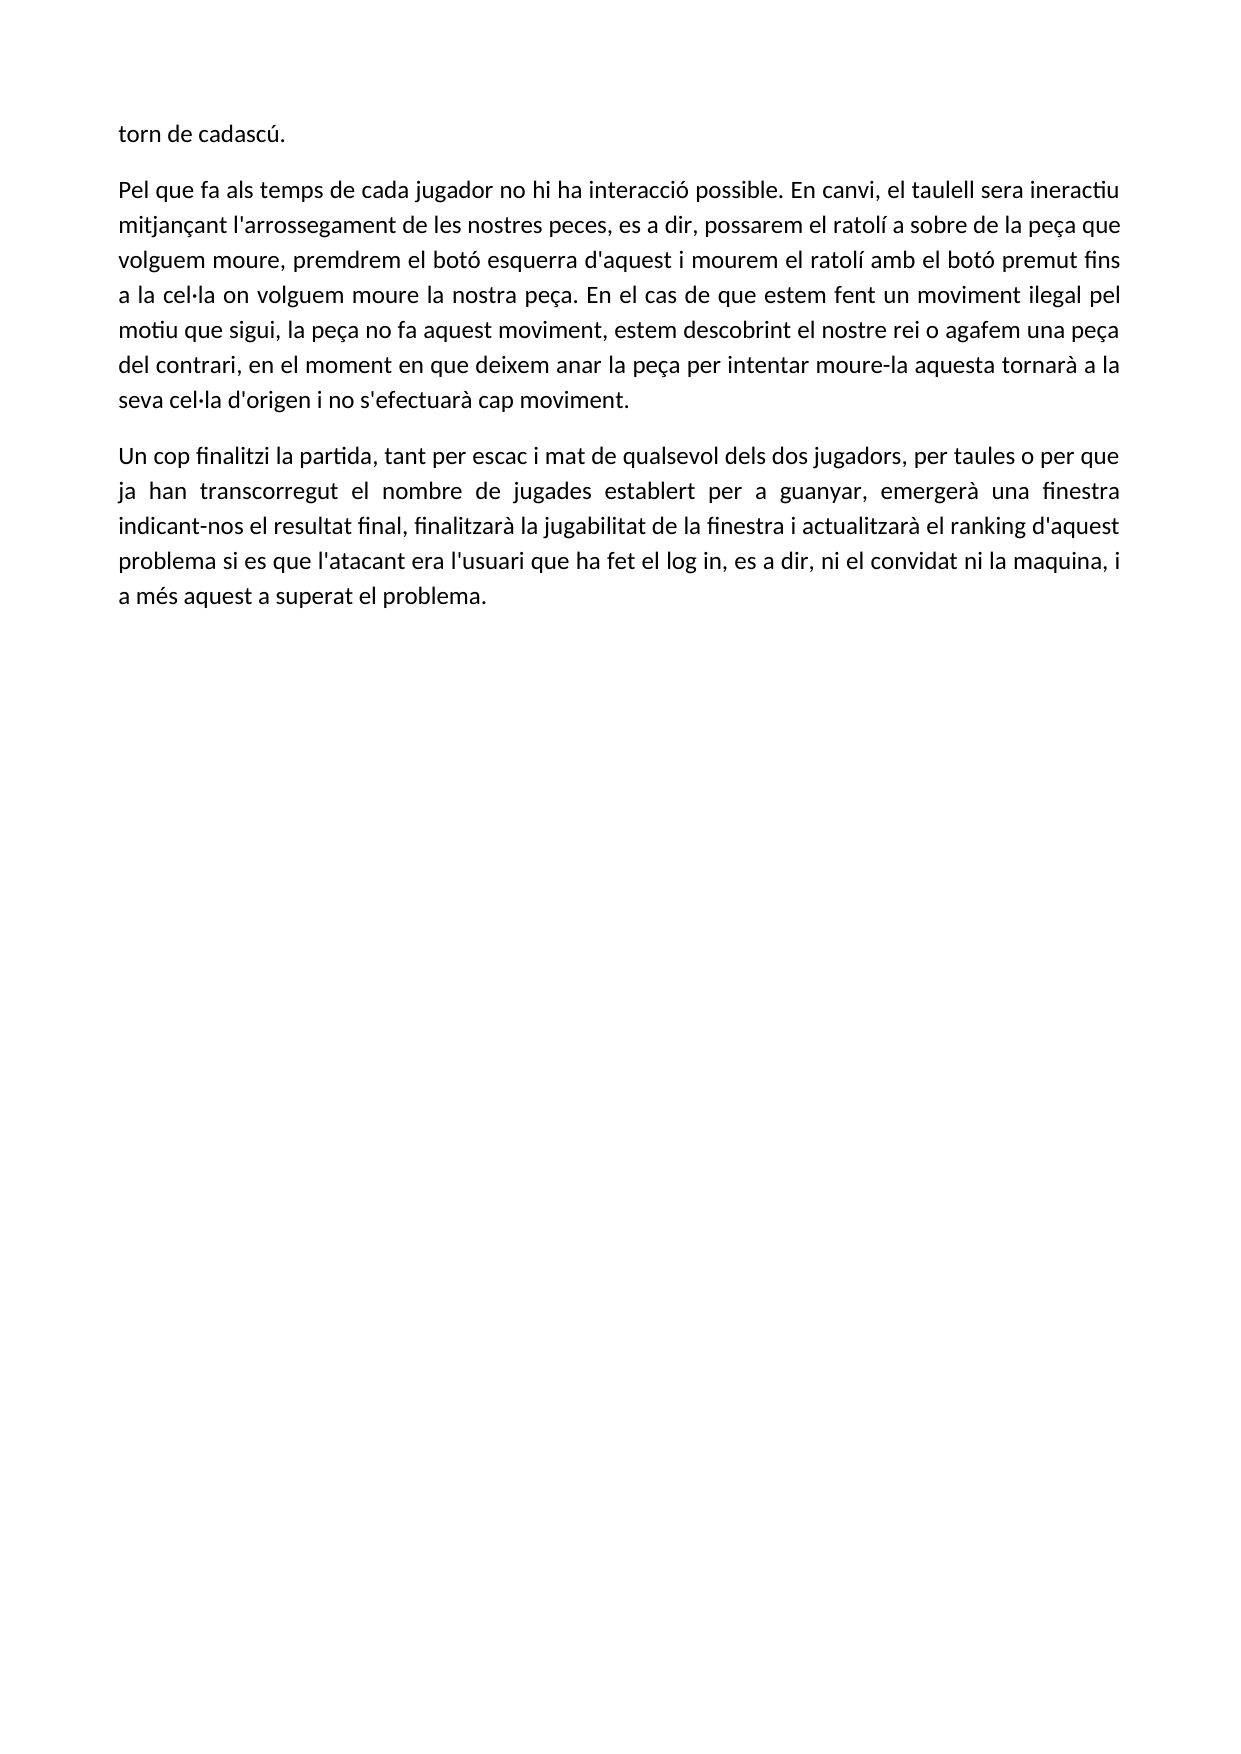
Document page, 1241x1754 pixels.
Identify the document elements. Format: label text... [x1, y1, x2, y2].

text Un cop finalitzi la partida, tant per escac i mat de qualsevol dels dos jugadors, per taules o per que ja han transcorregut el nombre de jugades establert per a guanyar, emergerà una finestra indicant-nos el resultat final, finalitzarà la jugabilitat de la finestra i actualitzarà el ranking d'aquest problema si es que l'atacant era l'usuari que ha fet el log in, es a dir, ni el convidat ni la maquina, i a més aquest a superat el problema. [118, 440, 1122, 610]
text torn de cadascú. [118, 118, 1122, 149]
text Pel que fa als temps de cada jugador no hi ha interacció possible. En canvi, el taulell sera ineractiu mitjançant l'arrossegament de les nostres peces, es a dir, possarem el ratolí a sobre de la peça que volguem moure, premdrem el botó esquerra d'aquest i mourem el ratolí amb el botó premut fins a la cel·la on volguem moure la nostra peça. En el cas de que estem fent un moviment ilegal pel motiu que sigui, la peça no fa aquest moviment, estem descobrint el nostre rei o agafem una peça del contrari, en el moment en que deixem anar la peça per intentar moure-la aquesta tornarà a la seva cel·la d'origen i no s'efectuarà cap moviment. [118, 174, 1122, 414]
